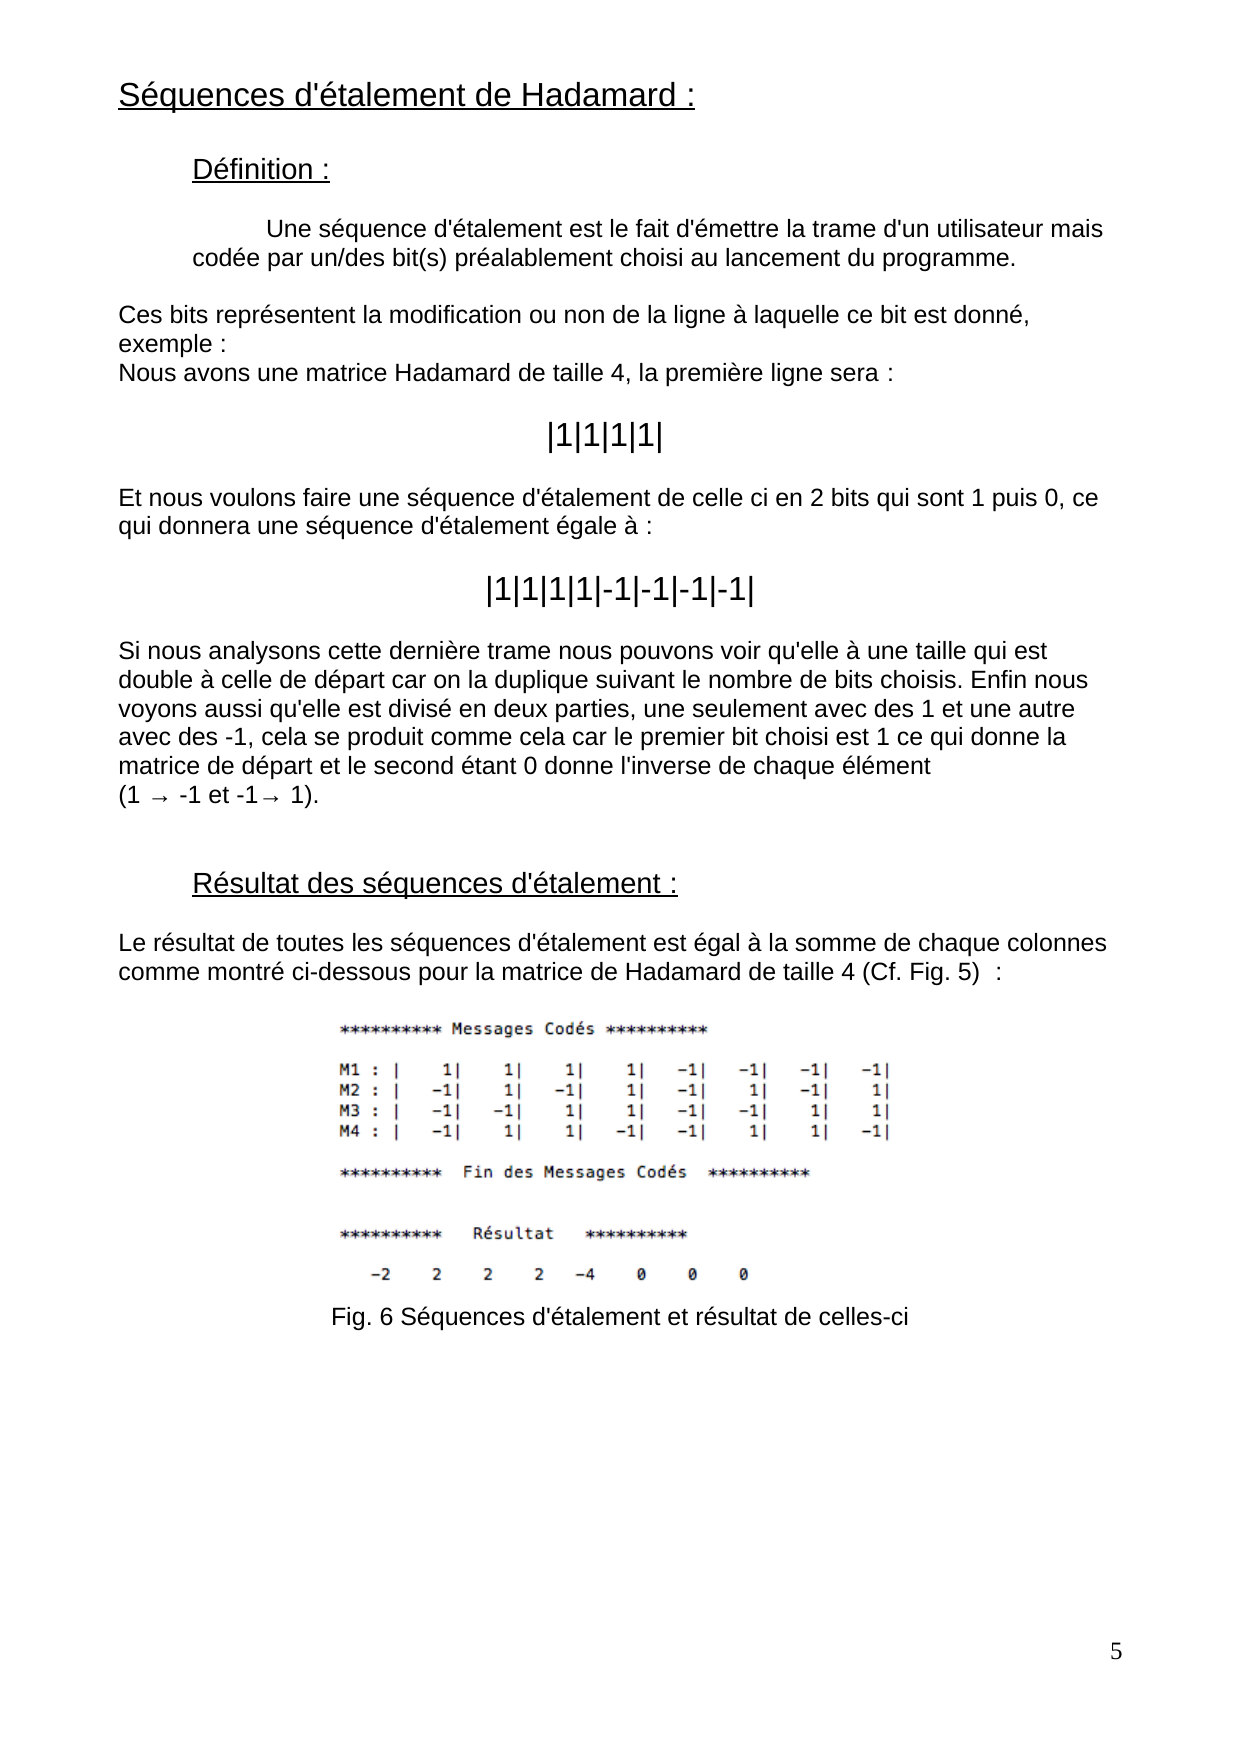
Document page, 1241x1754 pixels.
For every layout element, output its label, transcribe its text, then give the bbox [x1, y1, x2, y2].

text Résultat des séquences d'étalement : [118, 866, 1122, 899]
text Et nous voulons faire une séquence d'étalement de celle ci en 2 bits qui sont 1 puis 0, ce qui donnera une séquence d'étalement égale à : [118, 483, 1122, 540]
text Séquences d'étalement de Hadamard : [118, 75, 1122, 113]
text Le résultat de toutes les séquences d'étalement est égal à la somme de chaque colonnes comme montré ci-dessous pour la matrice de Hadamard de taille 4 (Cf. Fig. 5) : [118, 928, 1122, 986]
text Une séquence d'étalement est le fait d'émettre la trame d'un utilisateur mais codée par un/des bit(s) préalablement choisi au lancement du programme. [118, 214, 1122, 272]
text |1|1|1|1| [118, 415, 1122, 454]
text (1 → -1 et -1→ 1). [118, 780, 1122, 808]
text Si nous analysons cette dernière trame nous pouvons voir qu'elle à une taille qui est double à celle de départ car on la duplique suivant le nombre de bits choisis. Enfin nous voyons aussi qu'elle est divisé en deux parties, une seulement avec des 1 et une autre avec des -1, cela se produit comme cela car le premier bit choisi est 1 ce qui donne la matrice de départ et le second étant 0 donne l'inverse de chaque élément [118, 636, 1122, 780]
text Fig. 6 Séquences d'étalement et résultat de celles-ci [118, 1302, 1122, 1331]
text Ces bits représentent la modification ou non de la ligne à laquelle ce bit est donné, exemple : [118, 300, 1122, 358]
text Nous avons une matrice Hadamard de taille 4, la première ligne sera : [118, 358, 1122, 387]
text |1|1|1|1|-1|-1|-1|-1| [118, 569, 1122, 607]
text Définition : [118, 152, 1122, 185]
